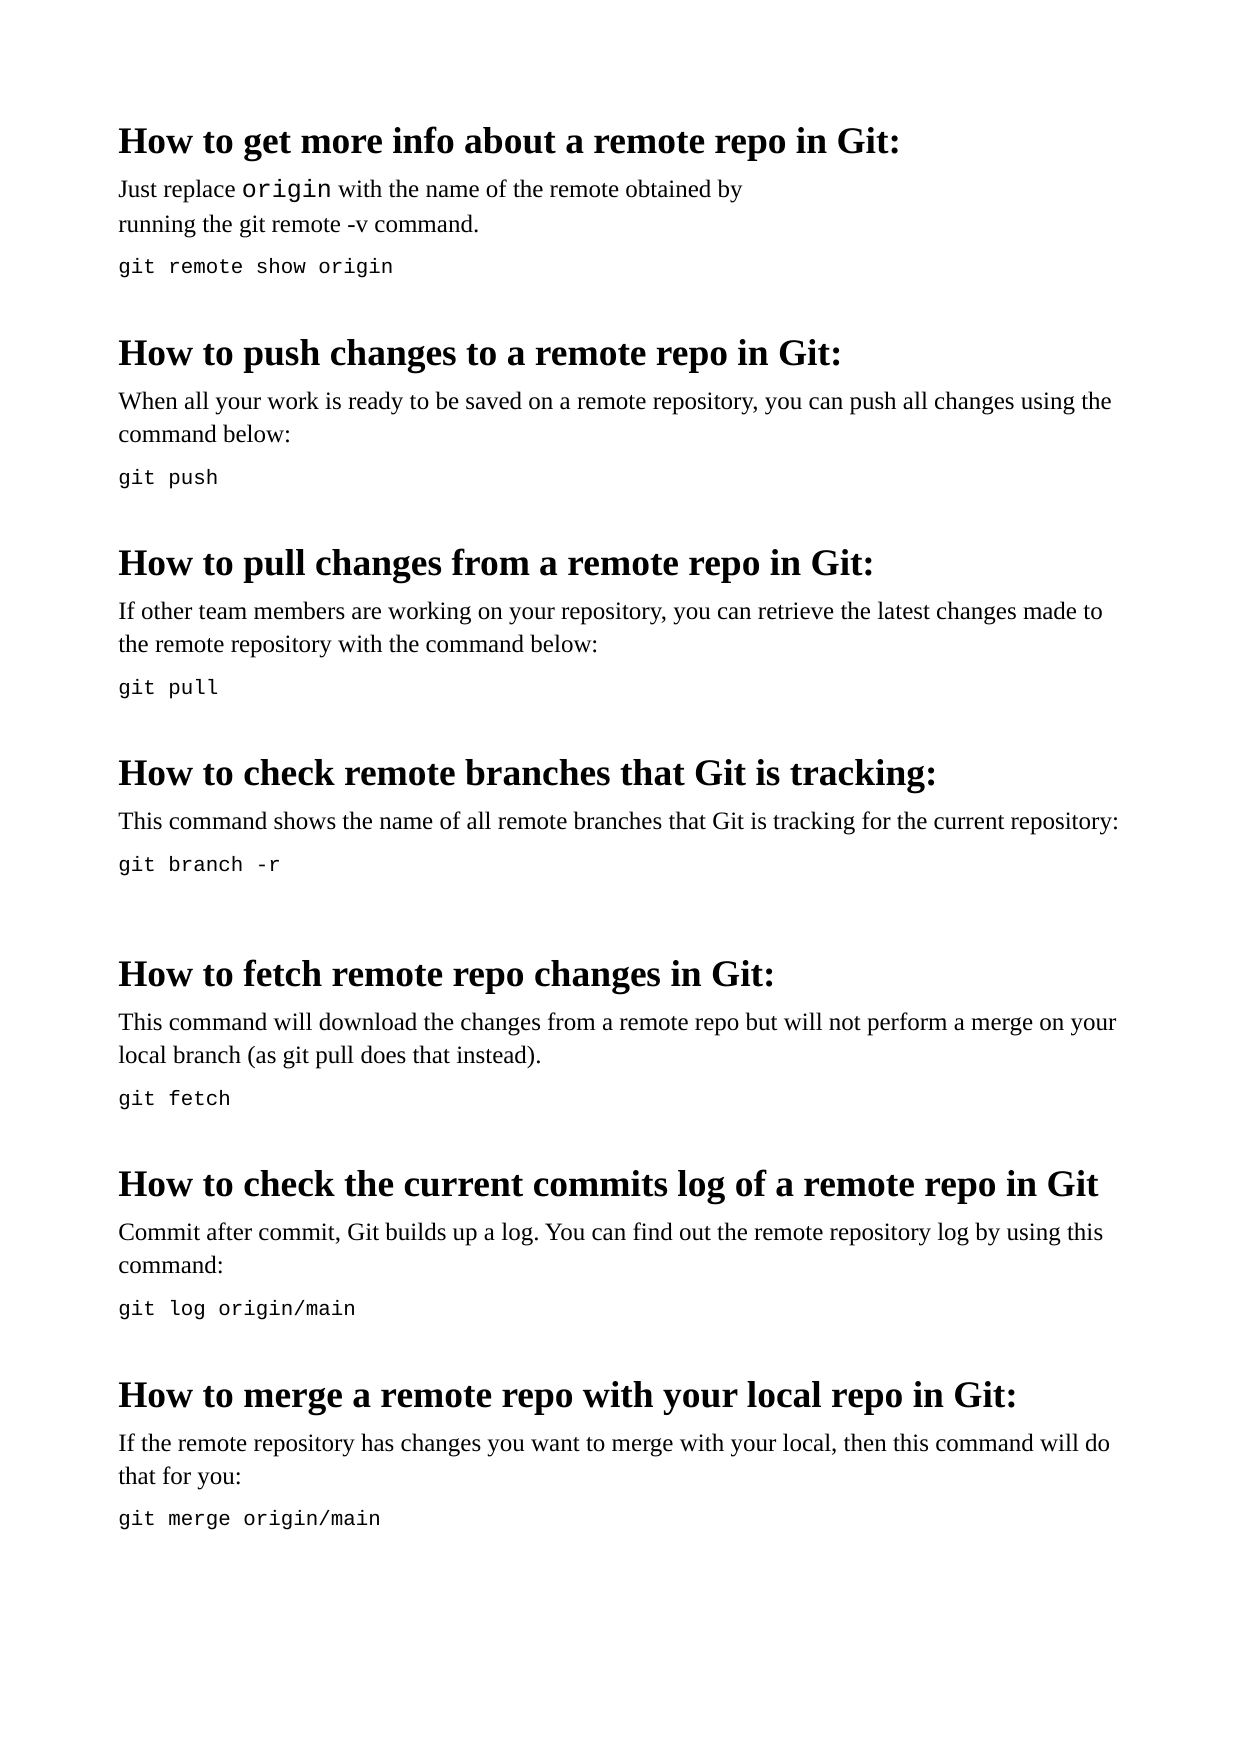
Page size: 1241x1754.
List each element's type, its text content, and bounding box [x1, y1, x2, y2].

text git log origin/main [118, 1298, 1122, 1322]
text git push [118, 467, 1122, 490]
subtitle How to get more info about a remote repo in Git: [118, 118, 1122, 161]
subtitle How to fetch remote repo changes in Git: [118, 952, 1122, 995]
text When all your work is ready to be saved on a remote repository, you can push all changes using the command below: [118, 386, 1122, 448]
subtitle How to check the current commits log of a remote repo in Git [118, 1162, 1122, 1205]
subtitle How to merge a remote repo with your local repo in Git: [118, 1372, 1122, 1415]
text Just replace origin with the name of the remote obtained by running the git remote -v command. [118, 174, 1122, 238]
text git remote show origin [118, 256, 1122, 280]
subtitle How to check remote branches that Git is tracking: [118, 751, 1122, 794]
text git fetch [118, 1088, 1122, 1112]
subtitle How to pull changes from a remote repo in Git: [118, 541, 1122, 584]
text git branch -r [118, 854, 1122, 878]
text If the remote repository has changes you want to merge with your local, then this command will do that for you: [118, 1428, 1122, 1489]
subtitle How to push changes to a remote repo in Git: [118, 330, 1122, 373]
text This command shows the name of all remote branches that Git is tracking for the current repository: [118, 806, 1122, 835]
text git merge origin/main [118, 1508, 1122, 1532]
text git pull [118, 677, 1122, 701]
text This command will download the changes from a remote repo but will not perform a merge on your local branch (as git pull does that instead). [118, 1007, 1122, 1069]
text Commit after commit, Git builds up a log. You can find out the remote repository log by using this command: [118, 1217, 1122, 1279]
text If other team members are working on your repository, you can retrieve the latest changes made to the remote repository with the command below: [118, 596, 1122, 658]
